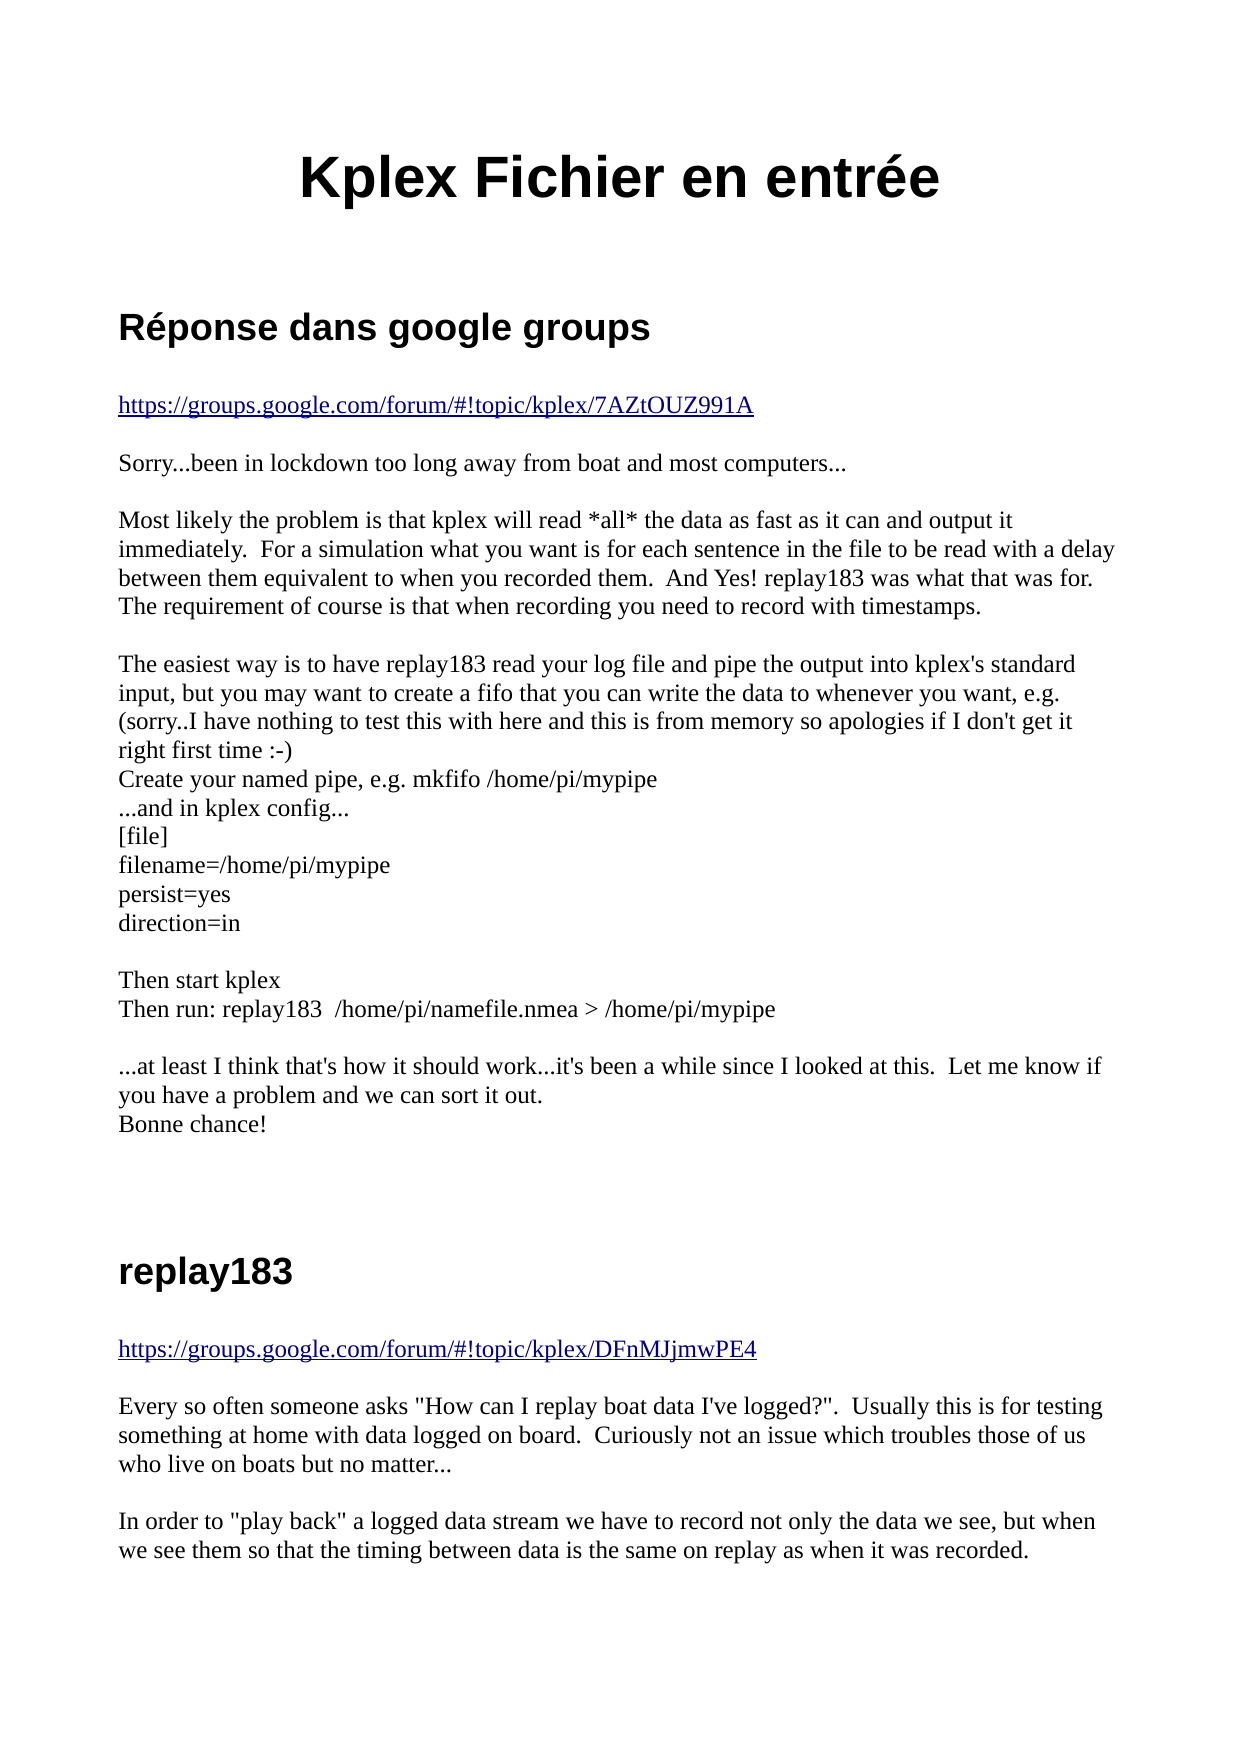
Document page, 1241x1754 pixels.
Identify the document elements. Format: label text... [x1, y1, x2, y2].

text Sorry...been in lockdown too long away from boat and most computers... [118, 448, 1122, 476]
text Bonne chance! [118, 1109, 1122, 1138]
text In order to "play back" a logged data stream we have to record not only the data we see, but when we see them so that the timing between data is the same on replay as when it was recorded. [118, 1506, 1122, 1564]
text ...at least I think that's how it should work...it's been a while since I looked at this. Let me know if you have a problem and we can sort it out. [118, 1051, 1122, 1109]
text The easiest way is to have replay183 read your log file and pipe the output into kplex's standard input, but you may want to create a fifo that you can write the data to whenever you want, e.g. (sorry..I have nothing to test this with here and this is from memory so apologies if I don't get it right first time :-) [118, 649, 1122, 764]
text https://groups.google.com/forum/#!topic/kplex/DFnMJjmwPE4 [118, 1334, 1122, 1362]
text Then start kplex [118, 965, 1122, 994]
text Then run: replay183 /home/pi/namefile.nmea > /home/pi/mypipe [118, 994, 1122, 1023]
text persist=yes [118, 879, 1122, 908]
text [file] [118, 821, 1122, 850]
title Kplex Fichier en entrée [118, 143, 1122, 210]
subtitle Réponse dans google groups [118, 305, 1122, 349]
text filename=/home/pi/mypipe [118, 850, 1122, 879]
text Create your named pipe, e.g. mkfifo /home/pi/mypipe [118, 764, 1122, 793]
text Most likely the problem is that kplex will read *all* the data as fast as it can and output it immediately. For a simulation what you want is for each sentence in the file to be read with a delay between them equivalent to when you recorded them. And Yes! replay183 was what that was for. The requirement of course is that when recording you need to record with timestamps. [118, 505, 1122, 620]
subtitle replay183 [118, 1249, 1122, 1292]
text Every so often someone asks "How can I replay boat data I've logged?". Usually this is for testing something at home with data logged on board. Curiously not an issue which troubles those of us who live on boats but no matter... [118, 1391, 1122, 1477]
text ...and in kplex config... [118, 793, 1122, 821]
text https://groups.google.com/forum/#!topic/kplex/7AZtOUZ991A [118, 390, 1122, 419]
text direction=in [118, 908, 1122, 936]
